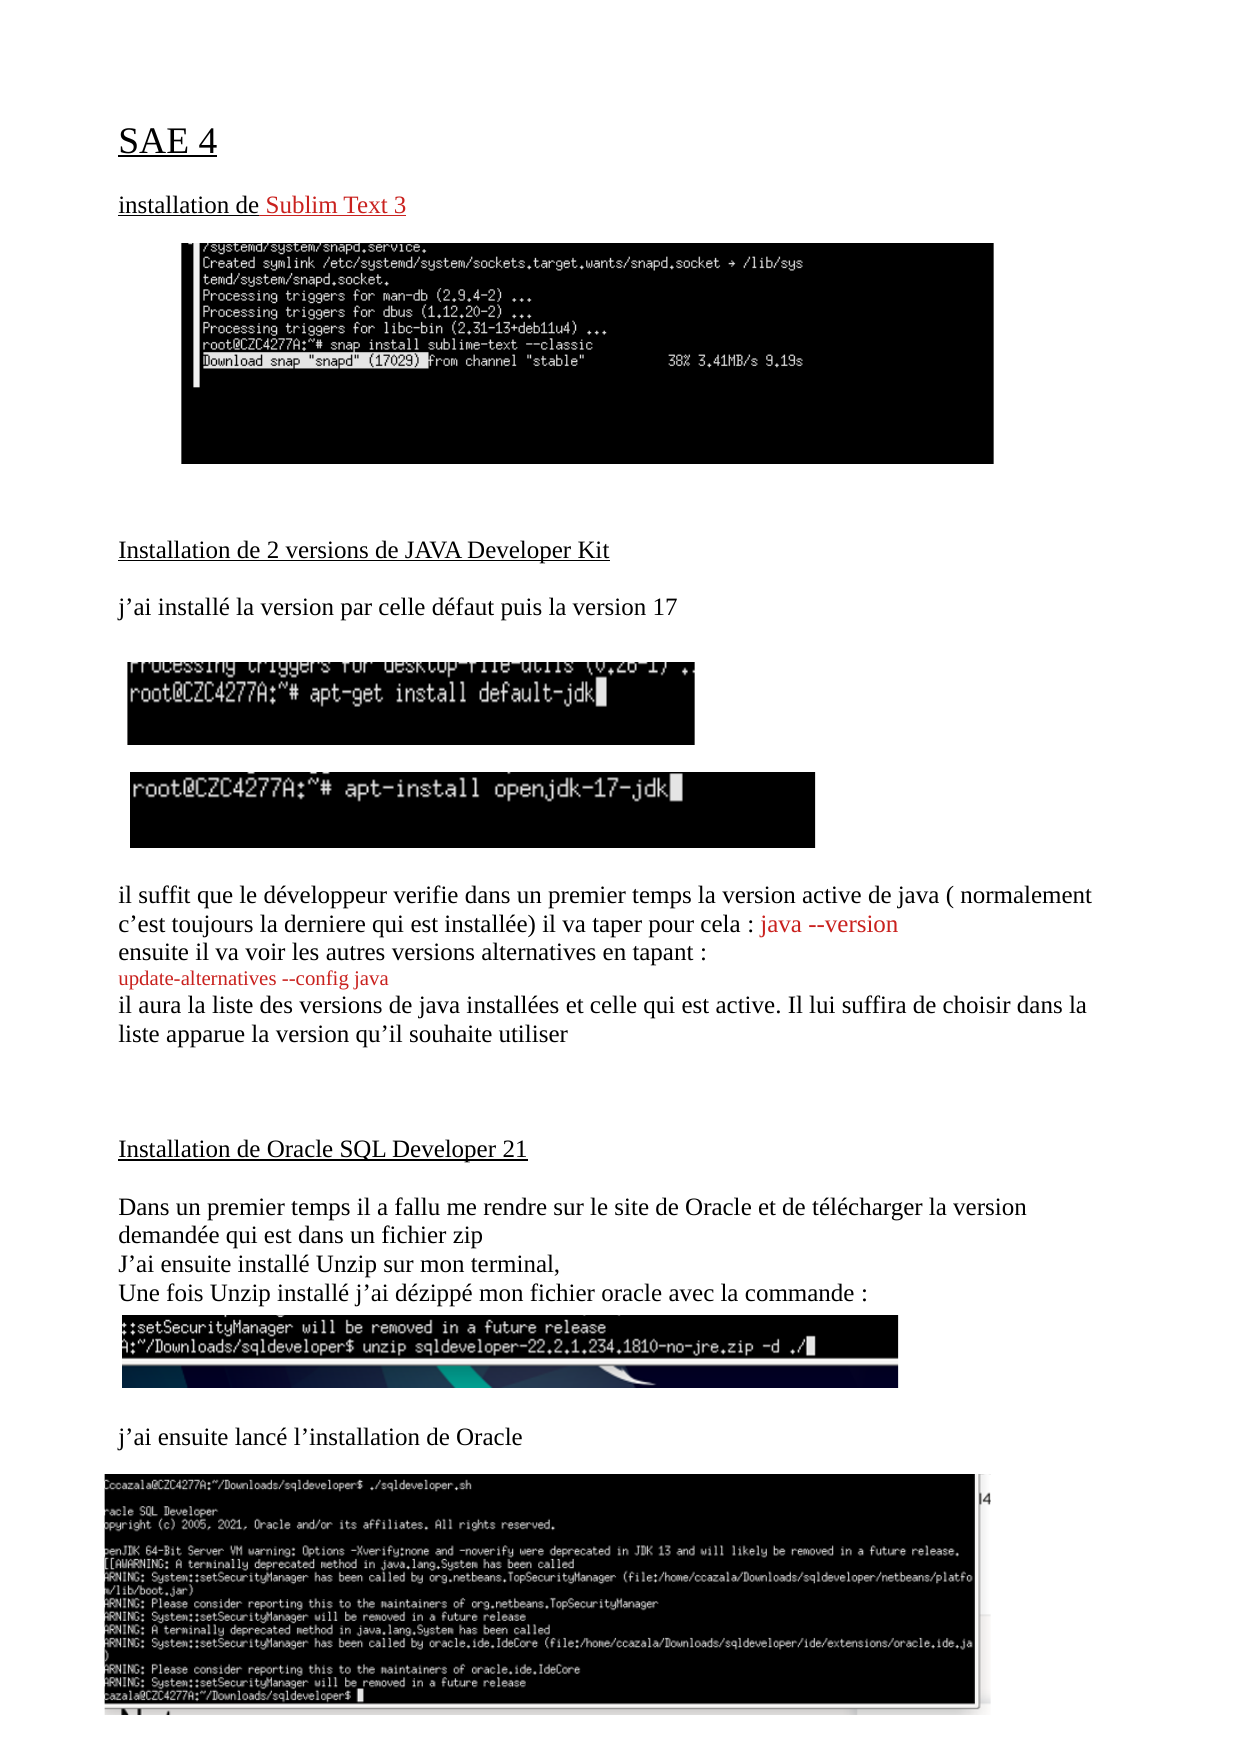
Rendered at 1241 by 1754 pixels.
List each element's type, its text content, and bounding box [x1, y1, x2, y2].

text J’ai ensuite installé Unzip sur mon terminal, [118, 1249, 1122, 1278]
text Installation de Oracle SQL Developer 21 [118, 1134, 1122, 1163]
picture [104, 1474, 991, 1715]
text Dans un premier temps il a fallu me rendre sur le site de Oracle et de télécharger la version demandée qui est dans un fichier zip [118, 1192, 1122, 1249]
text Installation de 2 versions de JAVA Developer Kit [118, 535, 1122, 564]
text il suffit que le développeur verifie dans un premier temps la version active de java ( normalement c’est toujours la derniere qui est installée) il va taper pour cela : java --version [118, 880, 1122, 937]
picture [127, 662, 695, 745]
text installation de Sublim Text 3 [118, 190, 1122, 219]
picture [130, 772, 816, 848]
text il aura la liste des versions de java installées et celle qui est active. Il lui suffira de choisir dans la liste apparue la version qu’il souhaite utiliser [118, 990, 1122, 1048]
text j’ai installé la version par celle défaut puis la version 17 [118, 592, 1122, 621]
text j’ai ensuite lancé l’installation de Oracle [118, 1422, 1122, 1450]
picture [181, 243, 994, 464]
text update-alternatives --config java [118, 966, 1122, 990]
text ensuite il va voir les autres versions alternatives en tapant : [118, 937, 1122, 966]
text SAE 4 [118, 118, 1122, 161]
picture [122, 1315, 899, 1388]
text Une fois Unzip installé j’ai dézippé mon fichier oracle avec la commande : [118, 1278, 1122, 1307]
